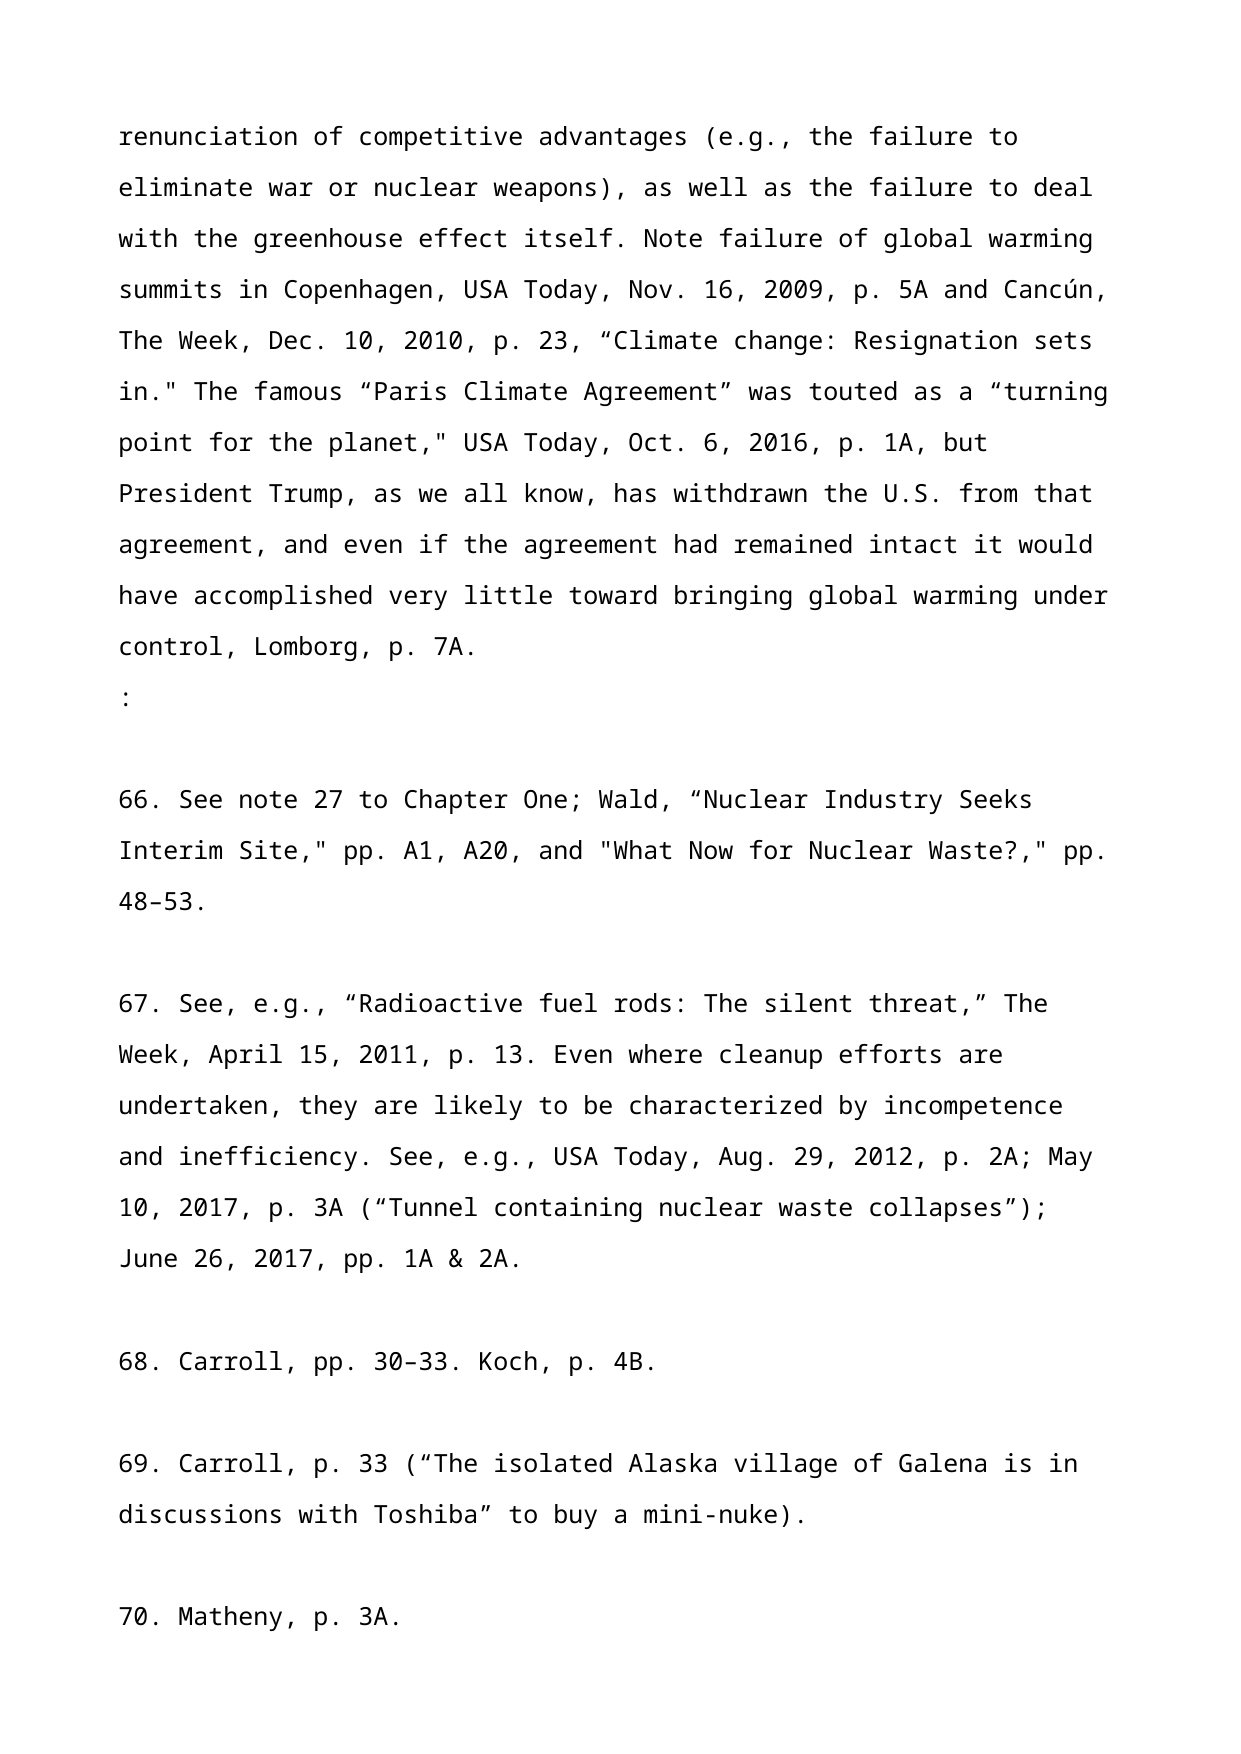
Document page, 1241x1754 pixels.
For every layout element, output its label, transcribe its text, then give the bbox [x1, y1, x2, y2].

text renunciation of competitive advantages (e.g., the failure to eliminate war or nuclear weapons), as well as the failure to deal with the greenhouse effect itself. Note failure of global warming summits in Copenhagen, USA Today, Nov. 16, 2009, p. 5A and Cancún, The Week, Dec. 10, 2010, p. 23, “Climate change: Resignation sets in." The famous “Paris Climate Agreement” was touted as a “turning point for the planet," USA Today, Oct. 6, 2016, p. 1A, but President Trump, as we all know, has withdrawn the U.S. from that agreement, and even if the agreement had remained intact it would have accomplished very little toward bringing global warming under control, Lomborg, p. 7A. [118, 118, 1122, 663]
text 69. Carroll, p. 33 (“The isolated Alaska village of Galena is in discussions with Toshiba” to buy a mini-nuke). [118, 1445, 1122, 1530]
text 67. See, e.g., “Radioactive fuel rods: The silent threat,” The Week, April 15, 2011, p. 13. Even where cleanup efforts are undertaken, they are likely to be characterized by incompetence and inefficiency. See, e.g., USA Today, Aug. 29, 2012, p. 2A; May 10, 2017, p. 3A (“Tunnel containing nuclear waste collapses”); June 26, 2017, pp. 1A & 2A. [118, 986, 1122, 1275]
text : [118, 679, 1122, 714]
text 70. Matheny, p. 3A. [118, 1598, 1122, 1632]
text 68. Carroll, pp. 30–33. Koch, p. 4B. [118, 1343, 1122, 1377]
text 66. See note 27 to Chapter One; Wald, “Nuclear Industry Seeks Interim Site," pp. A1, A20, and "What Now for Nuclear Waste?," pp. 48–53. [118, 782, 1122, 918]
